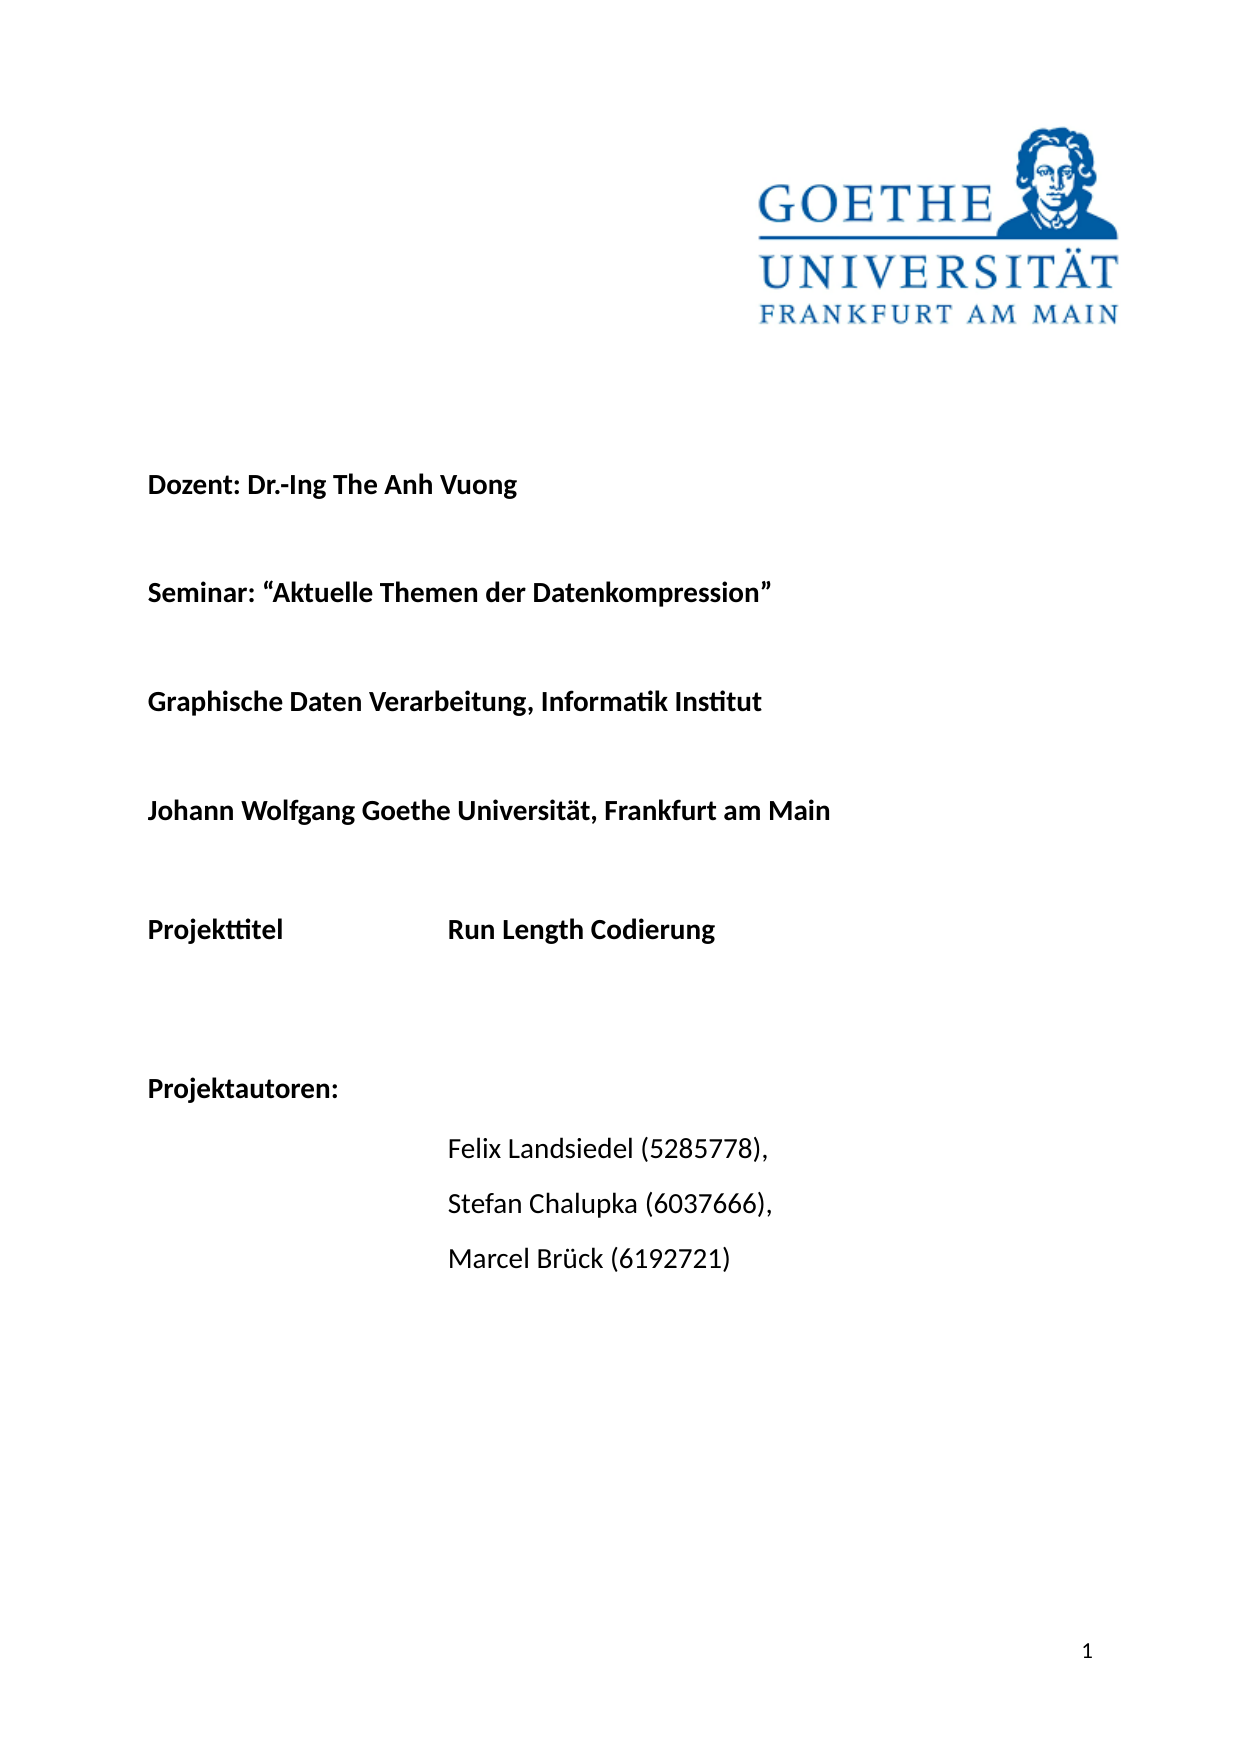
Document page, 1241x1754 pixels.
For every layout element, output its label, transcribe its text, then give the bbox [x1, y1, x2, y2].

text Felix Landsiedel (5285778), [148, 1126, 1093, 1167]
text Marcel Brück (6192721) [148, 1240, 1093, 1276]
subtitle Projekttitel Run Length Codierung [148, 911, 1093, 947]
text Seminar: “Aktuelle Themen der Datenkompression” [148, 574, 1093, 610]
text Stefan Chalupka (6037666), [148, 1186, 1093, 1221]
text Projektautoren: [148, 1066, 1093, 1107]
text Dozent: Dr.-Ing The Anh Vuong [148, 466, 1093, 501]
text Johann Wolfgang Goethe Universität, Frankfurt am Main [148, 792, 1093, 828]
text Graphische Daten Verarbeitung, Informatik Institut [148, 683, 1093, 719]
